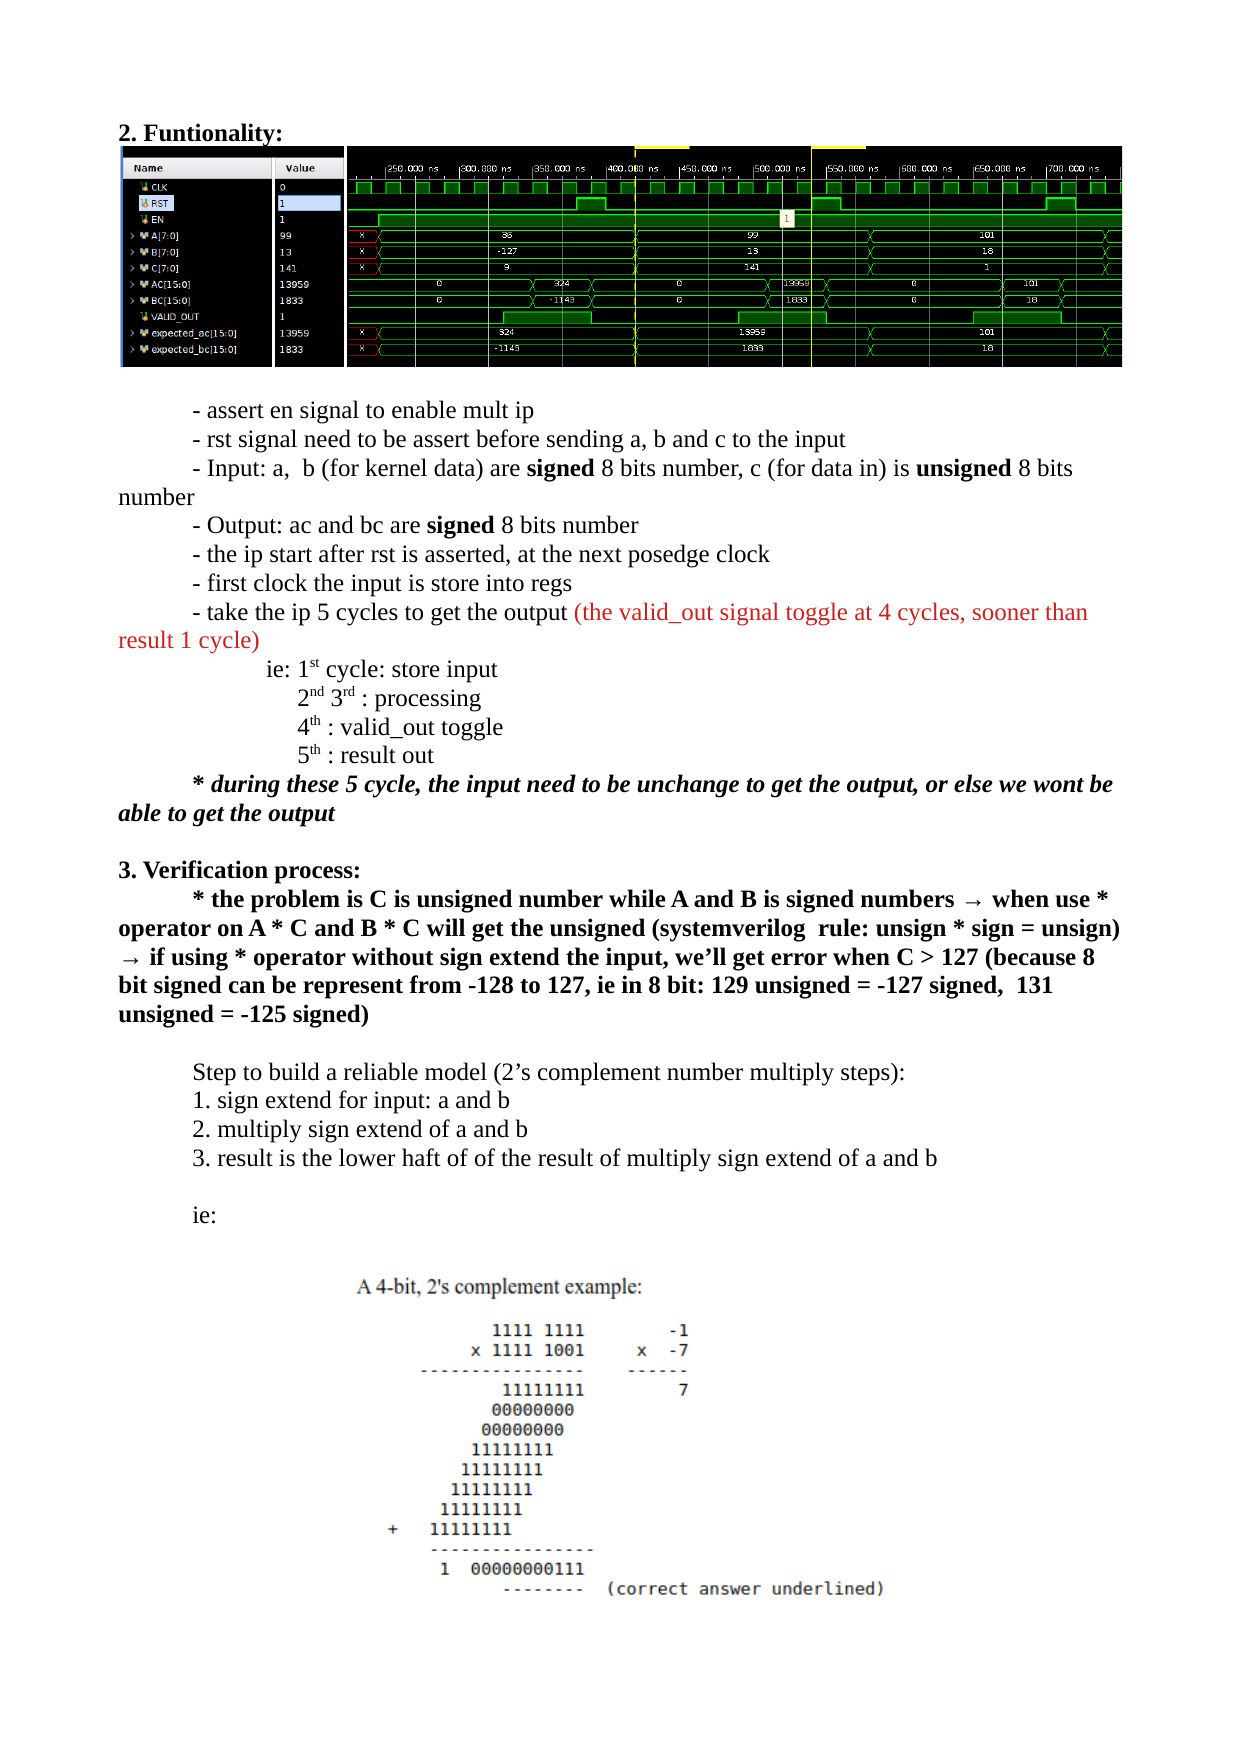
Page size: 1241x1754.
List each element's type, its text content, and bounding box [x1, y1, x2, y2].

picture [350, 1258, 890, 1612]
text * the problem is C is unsigned number while A and B is signed numbers → when use * operator on A * C and B * C will get the unsigned (systemverilog rule: unsign * sign = unsign) → if using * operator without sign extend the input, we’ll get error when C > 127 (because 8 bit signed can be represent from -128 to 127, ie in 8 bit: 129 unsigned = -127 signed, 131 unsigned = -125 signed) [118, 884, 1122, 1028]
text - Input: a, b (for kernel data) are signed 8 bits number, c (for data in) is unsigned 8 bits number [118, 453, 1122, 511]
text - the ip start after rst is asserted, at the next posedge clock [118, 539, 1122, 568]
text ie: 1st cycle: store input [118, 654, 1122, 683]
text 3. result is the lower haft of of the result of multiply sign extend of a and b [118, 1143, 1122, 1172]
text 1. sign extend for input: a and b [118, 1086, 1122, 1114]
text - first clock the input is store into regs [118, 568, 1122, 597]
text - Output: ac and bc are signed 8 bits number [118, 511, 1122, 539]
text - assert en signal to enable mult ip [118, 396, 1122, 424]
text 4th : valid_out toggle [118, 712, 1122, 741]
text 2. Funtionality: [118, 118, 1122, 146]
text * during these 5 cycle, the input need to be unchange to get the output, or else we wont be able to get the output [118, 769, 1122, 827]
text 2. multiply sign extend of a and b [118, 1114, 1122, 1143]
text 3. Verification process: [118, 856, 1122, 884]
text 2nd 3rd : processing [118, 683, 1122, 712]
text ie: [118, 1201, 1122, 1229]
text - take the ip 5 cycles to get the output (the valid_out signal toggle at 4 cycles, sooner than result 1 cycle) [118, 597, 1122, 654]
picture [118, 146, 1123, 367]
text Step to build a reliable model (2’s complement number multiply steps): [118, 1057, 1122, 1086]
text - rst signal need to be assert before sending a, b and c to the input [118, 424, 1122, 453]
text 5th : result out [118, 741, 1122, 769]
